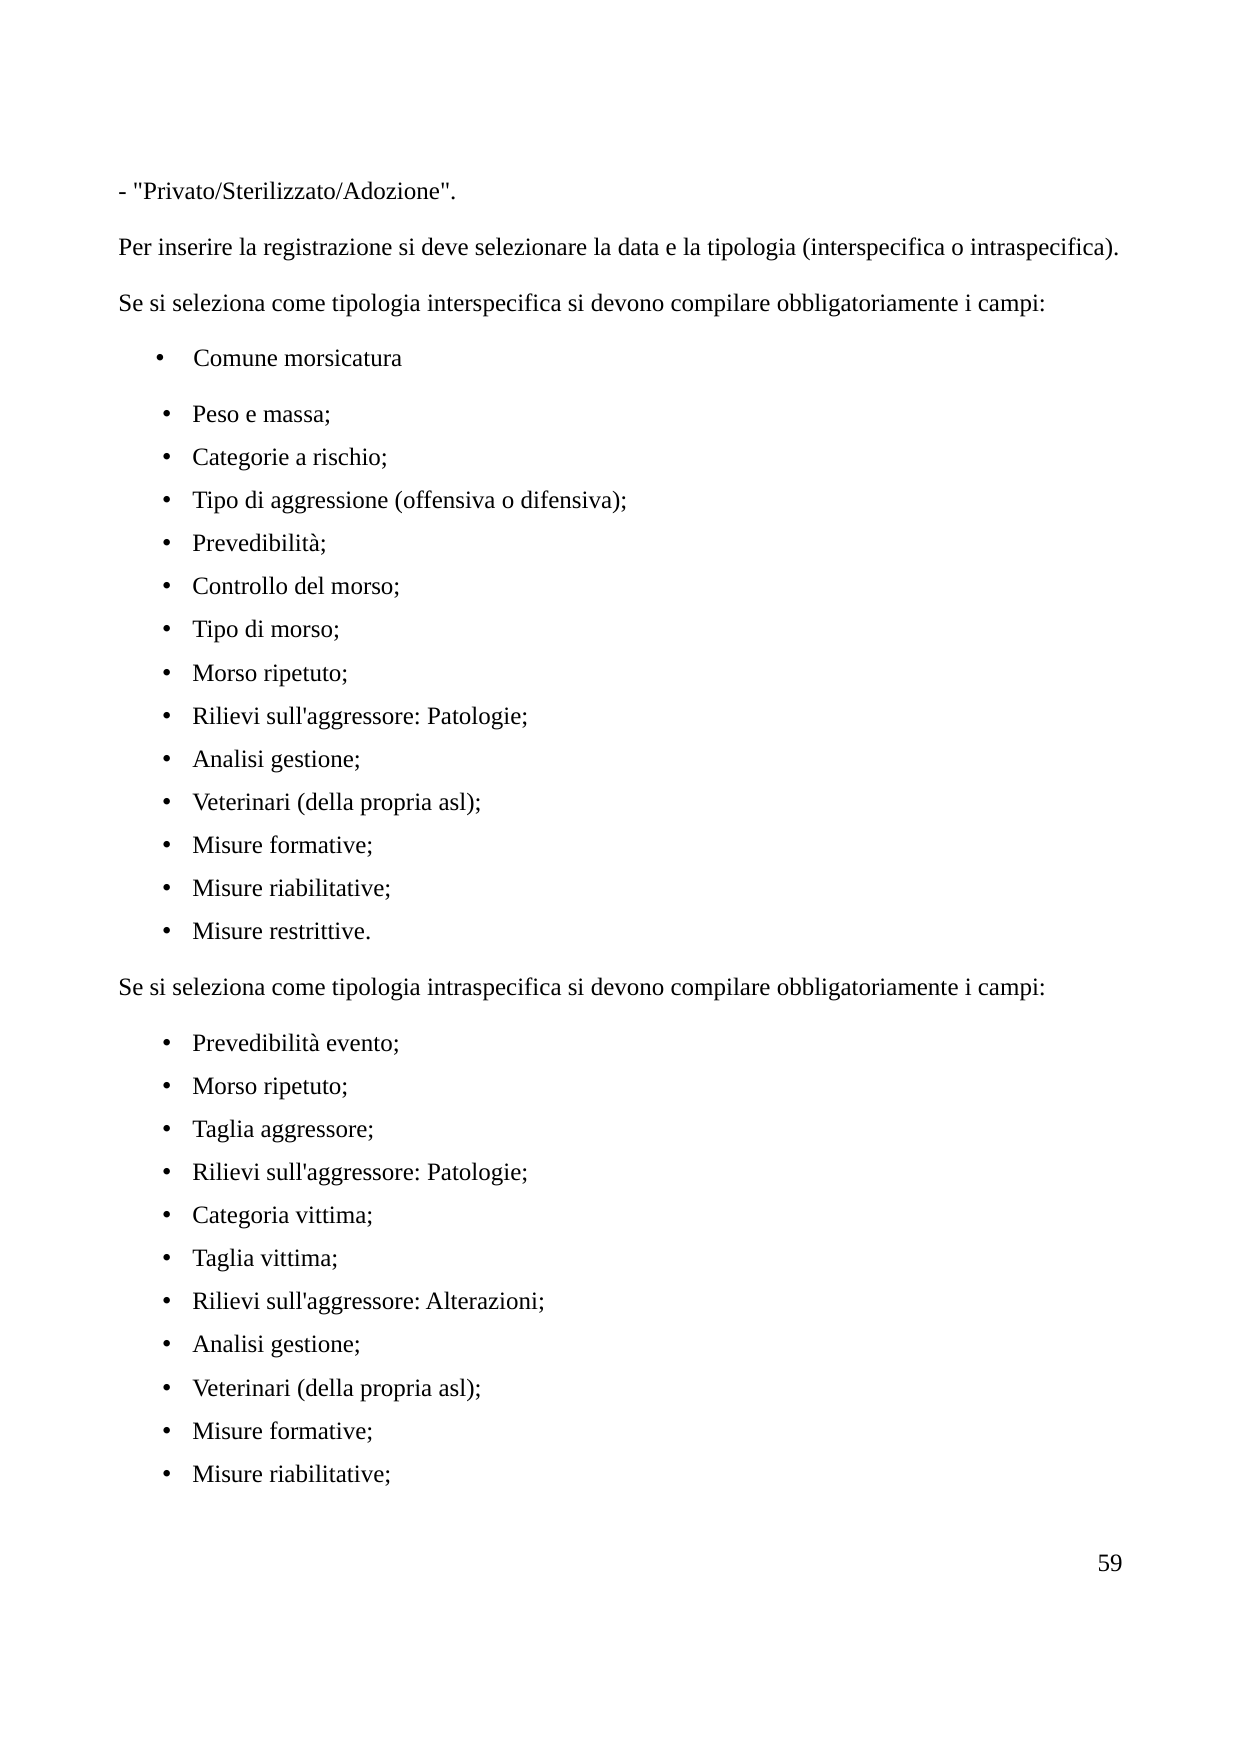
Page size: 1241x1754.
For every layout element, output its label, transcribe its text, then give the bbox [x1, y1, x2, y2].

list Morso ripetuto; [162, 1071, 1122, 1099]
list Categorie a rischio; [162, 442, 1122, 471]
list Misure formative; [162, 1416, 1122, 1444]
list Morso ripetuto; [162, 658, 1122, 686]
text Per inserire la registrazione si deve selezionare la data e la tipologia (interspecifica o intraspecifica). [118, 232, 1122, 261]
list Categoria vittima; [162, 1200, 1122, 1229]
list Taglia aggressore; [162, 1114, 1122, 1143]
list Veterinari (della propria asl); [162, 787, 1122, 816]
text Se si seleziona come tipologia intraspecifica si devono compilare obbligatoriamente i campi: [118, 972, 1122, 1001]
list Prevedibilità; [162, 528, 1122, 557]
list Rilievi sull'aggressore: Patologie; [162, 701, 1122, 729]
list Analisi gestione; [162, 744, 1122, 773]
list Comune morsicatura [156, 343, 1122, 372]
list Tipo di aggressione (offensiva o difensiva); [162, 485, 1122, 514]
list Misure riabilitative; [162, 873, 1122, 902]
list Rilievi sull'aggressore: Alterazioni; [162, 1286, 1122, 1315]
list Peso e massa; [162, 399, 1122, 428]
text - "Privato/Sterilizzato/Adozione". [118, 176, 1122, 205]
list Veterinari (della propria asl); [162, 1373, 1122, 1401]
text Se si seleziona come tipologia interspecifica si devono compilare obbligatoriamente i campi: [118, 288, 1122, 316]
list Controllo del morso; [162, 571, 1122, 600]
list Rilievi sull'aggressore: Patologie; [162, 1157, 1122, 1186]
list Taglia vittima; [162, 1243, 1122, 1272]
list Prevedibilità evento; [162, 1028, 1122, 1056]
list Misure formative; [162, 830, 1122, 859]
list Misure restrittive. [162, 916, 1122, 945]
list Analisi gestione; [162, 1329, 1122, 1358]
list Tipo di morso; [162, 614, 1122, 643]
list Misure riabilitative; [162, 1459, 1122, 1488]
